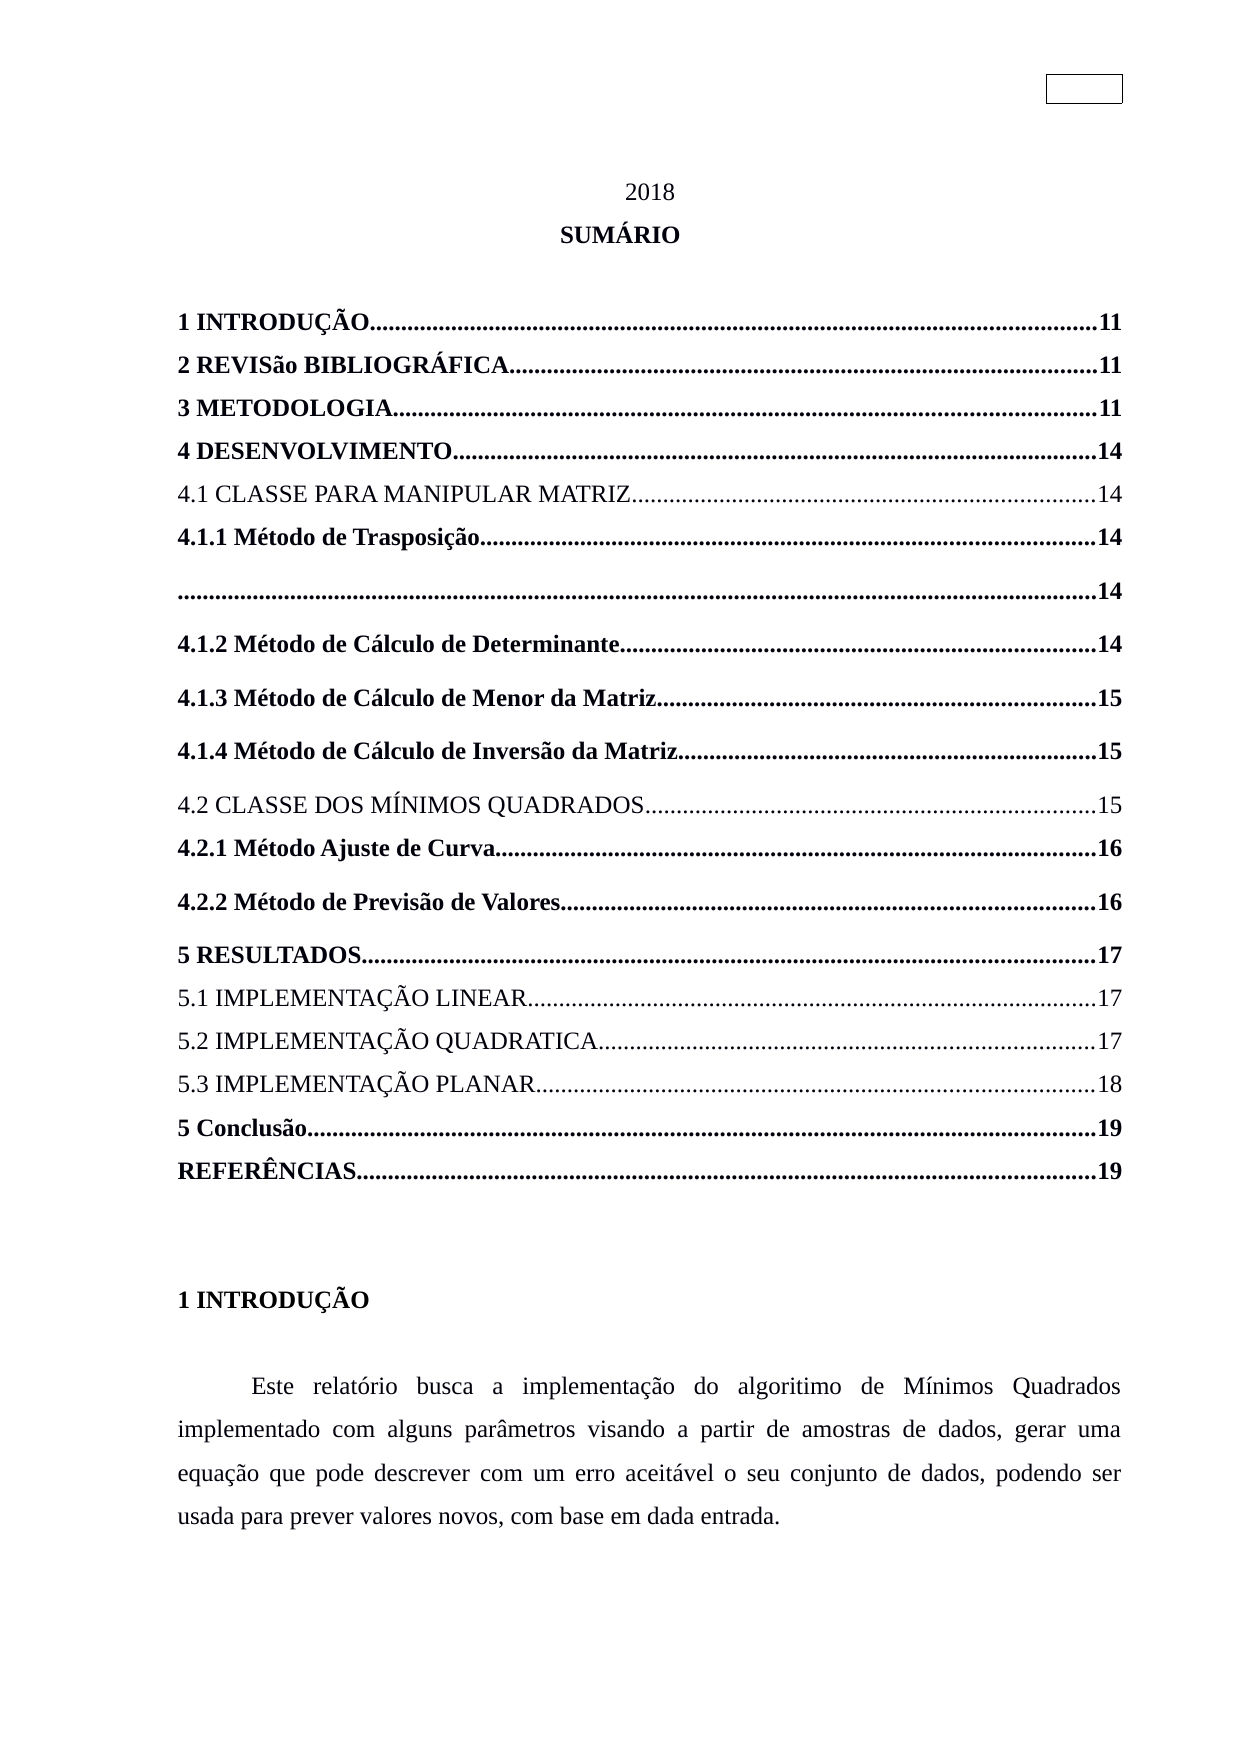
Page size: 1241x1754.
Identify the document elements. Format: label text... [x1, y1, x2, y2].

text 4.1.1 Método de Trasposição 14 [177, 522, 1122, 551]
text 4.1 Classe para manipular matriz 14 [177, 479, 1122, 508]
text 5 RESULTADOS 17 [177, 940, 1122, 969]
text REFERÊNCIAS 19 [177, 1156, 1122, 1184]
text SUMÁRIO [177, 220, 1122, 249]
text 4.1.3 Método de Cálculo de Menor da Matriz 15 [177, 683, 1122, 712]
text 14 [177, 576, 1122, 604]
text 4.2.2 Método de Previsão de Valores 16 [177, 887, 1122, 915]
text 5.3 Implementação Planar 18 [177, 1069, 1122, 1098]
text 2018 [177, 177, 1122, 206]
text 4 DESENVOLVIMENTO 14 [177, 436, 1122, 465]
text 2 REVISão BIBLIOGRÁFICA 11 [177, 350, 1122, 378]
text 5.1 Implementação linear 17 [177, 983, 1122, 1012]
text Este relatório busca a implementação do algoritimo de Mínimos Quadrados implementado com alguns parâmetros visando a partir de amostras de dados, gerar uma equação que pode descrever com um erro aceitável o seu conjunto de dados, podendo ser usada para prever valores novos, com base em dada entrada. [177, 1371, 1122, 1529]
text 5.2 Implementação Quadratica 17 [177, 1026, 1122, 1055]
text 1 INTRODUÇÃO 11 [177, 307, 1122, 335]
text 4.2 Classe dos mÍnimos quadrados 15 [177, 790, 1122, 819]
text 4.1.2 Método de Cálculo de Determinante 14 [177, 629, 1122, 658]
text 4.2.1 Método Ajuste de Curva 16 [177, 833, 1122, 862]
text 5 Conclusão 19 [177, 1113, 1122, 1141]
subtitle 1 INTRODUÇÃO [177, 1285, 1122, 1314]
text 3 METODOLOGIA 11 [177, 393, 1122, 422]
text 4.1.4 Método de Cálculo de Inversão da Matriz 15 [177, 736, 1122, 765]
